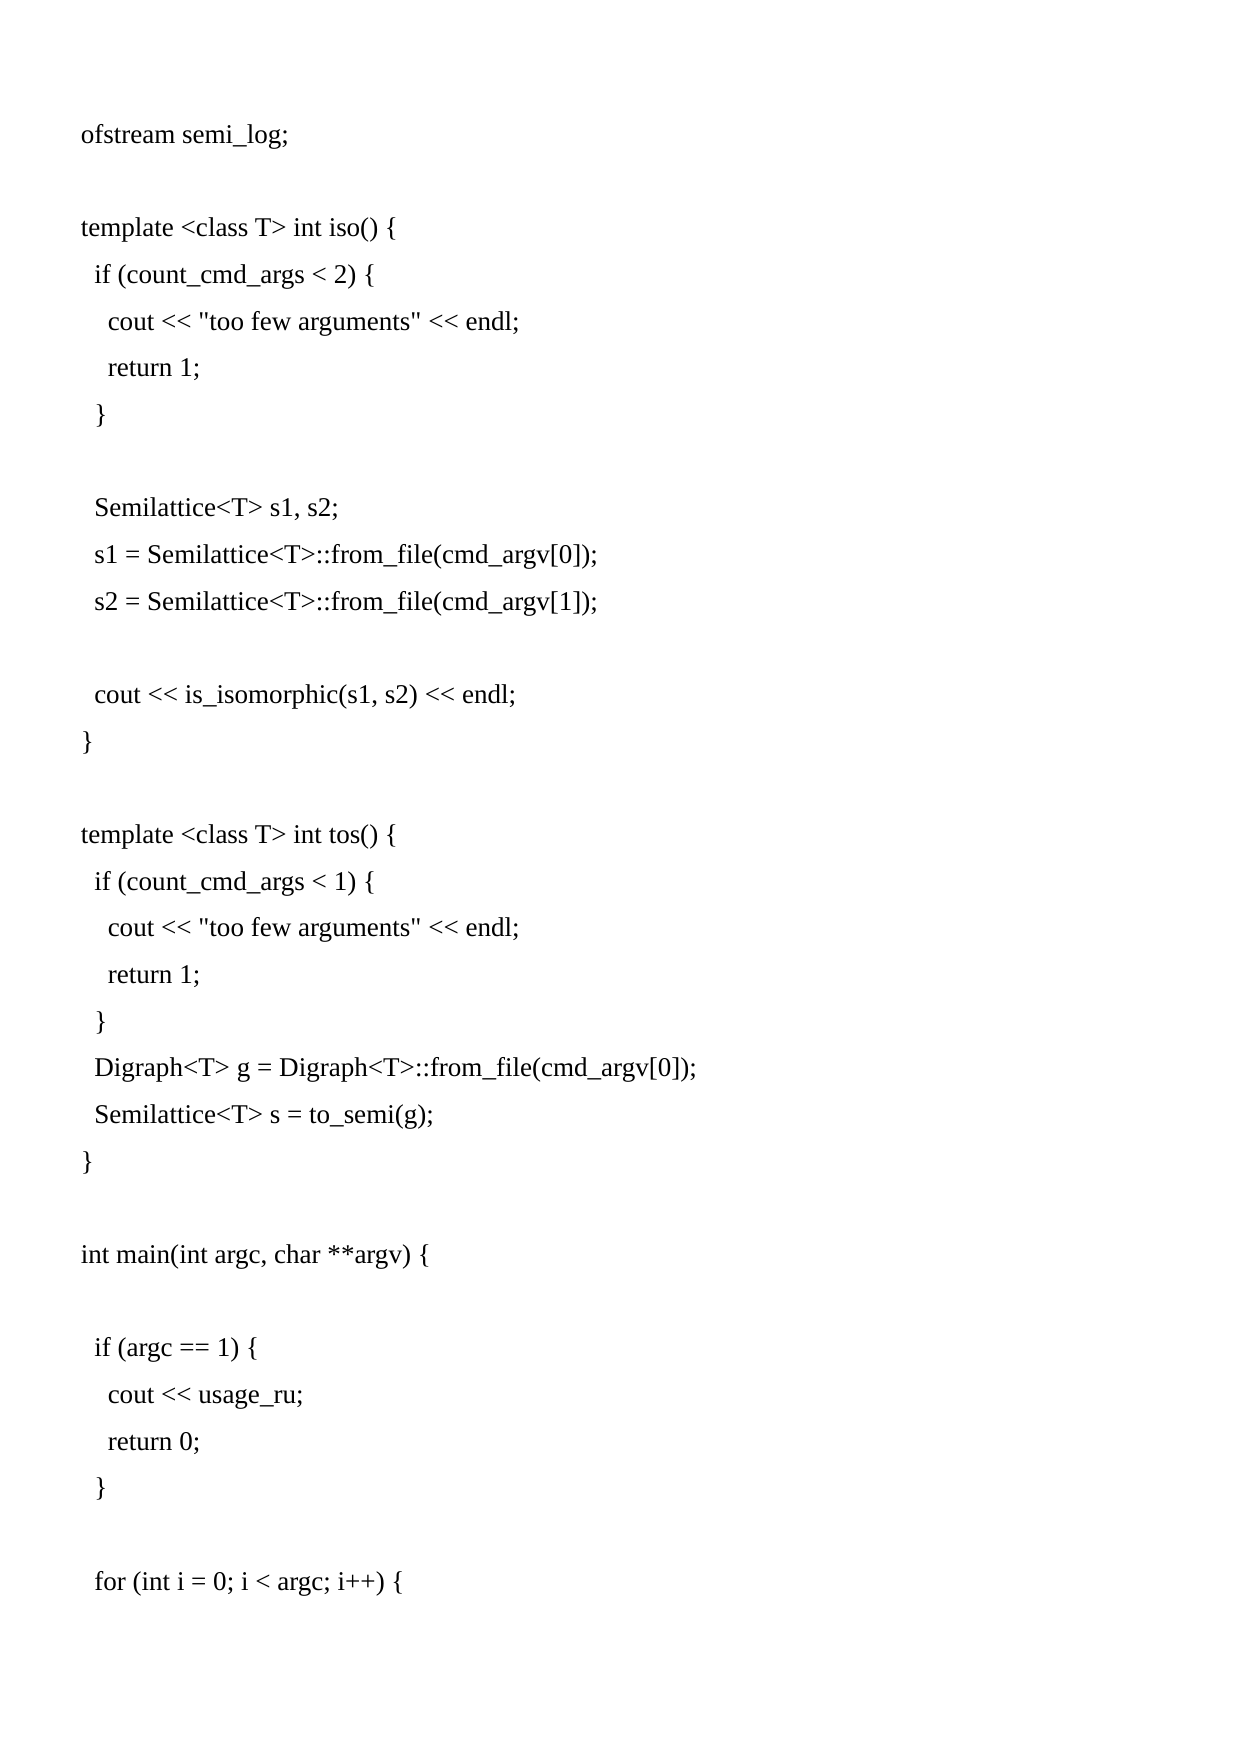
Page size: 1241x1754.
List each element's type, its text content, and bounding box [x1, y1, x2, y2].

list if (count_cmd_args < 2) { [81, 258, 1122, 289]
list return 1; [81, 351, 1122, 383]
list if (argc == 1) { [81, 1331, 1122, 1363]
list return 1; [81, 958, 1122, 989]
list } [81, 725, 1122, 756]
list cout << "too few arguments" << endl; [81, 305, 1122, 336]
list Semilattice<T> s1, s2; [81, 491, 1122, 523]
list cout << usage_ru; [81, 1378, 1122, 1409]
list template <class T> int iso() { [81, 211, 1122, 243]
list int main(int argc, char **argv) { [81, 1238, 1122, 1269]
list if (count_cmd_args < 1) { [81, 865, 1122, 896]
list s2 = Semilattice<T>::from_file(cmd_argv[1]); [81, 585, 1122, 616]
list cout << is_isomorphic(s1, s2) << endl; [81, 678, 1122, 709]
list s1 = Semilattice<T>::from_file(cmd_argv[0]); [81, 538, 1122, 569]
list return 0; [81, 1425, 1122, 1456]
list for (int i = 0; i < argc; i++) { [81, 1565, 1122, 1596]
list template <class T> int tos() { [81, 818, 1122, 849]
list Digraph<T> g = Digraph<T>::from_file(cmd_argv[0]); [81, 1051, 1122, 1083]
list } [81, 1145, 1122, 1176]
list cout << "too few arguments" << endl; [81, 911, 1122, 943]
list ofstream semi_log; [81, 118, 1122, 149]
list } [81, 1005, 1122, 1036]
list Semilattice<T> s = to_semi(g); [81, 1098, 1122, 1129]
list } [81, 1471, 1122, 1503]
list } [81, 398, 1122, 429]
